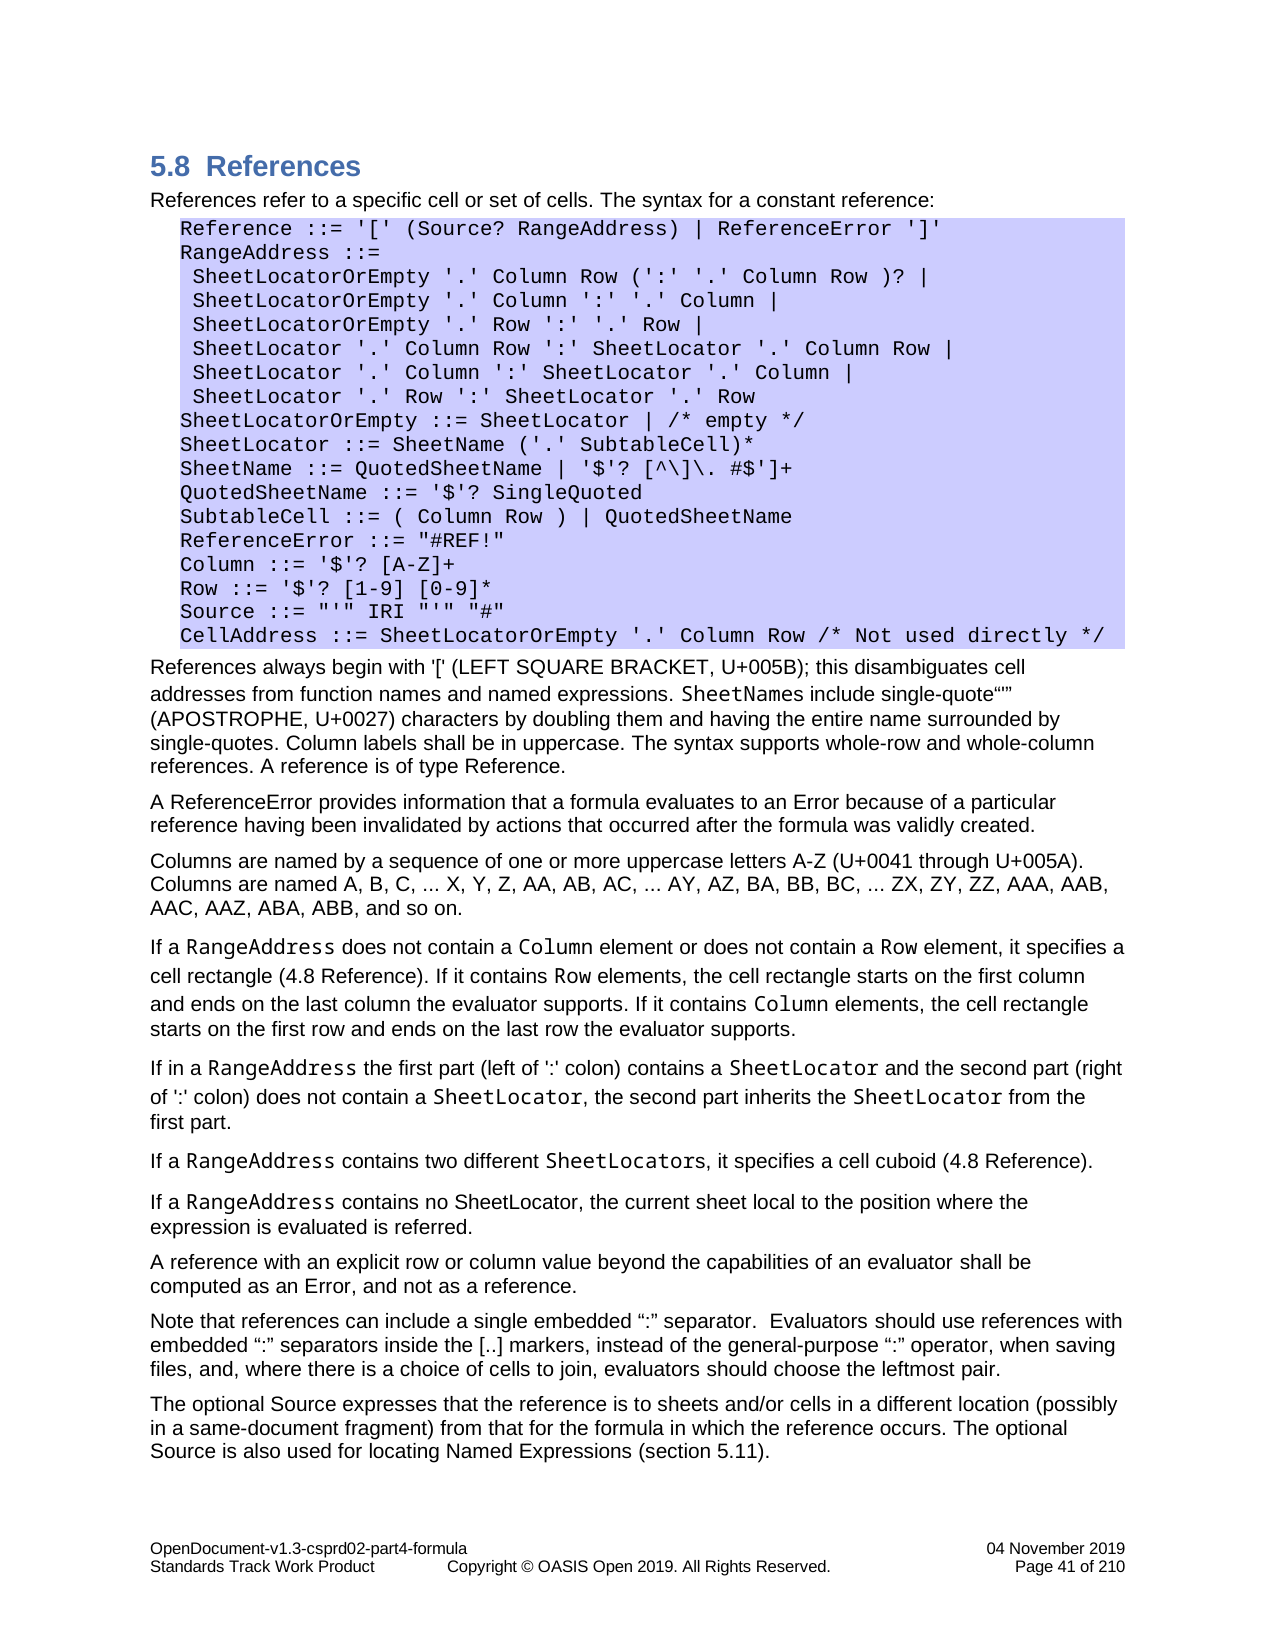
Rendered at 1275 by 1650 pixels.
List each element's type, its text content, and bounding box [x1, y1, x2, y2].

text If a RangeAddress contains two different SheetLocators, it specifies a cell cuboid (4.8 Reference). [150, 1146, 1125, 1174]
text QuotedSheetName ::= '$'? SingleQuoted [180, 482, 1125, 506]
text References refer to a specific cell or set of cells. The syntax for a constant reference: [150, 188, 1125, 212]
text Columns are named by a sequence of one or more uppercase letters A-Z (U+0041 through U+005A). Columns are named A, B, C, ... X, Y, Z, AA, AB, AC, ... AY, AZ, BA, BB, BC, ... ZX, ZY, ZZ, AAA, AAB, AAC, AAZ, ABA, ABB, and so on. [150, 849, 1125, 920]
text SheetName ::= QuotedSheetName | '$'? [^\]\. #$']+ [180, 458, 1125, 482]
text ReferenceError ::= "#REF!" [180, 529, 1125, 553]
text SheetLocatorOrEmpty ::= SheetLocator | /* empty */ [180, 410, 1125, 434]
text SubtableCell ::= ( Column Row ) | QuotedSheetName [180, 506, 1125, 529]
text Column ::= '$'? [A-Z]+ [180, 553, 1125, 577]
text SheetLocator ::= SheetName ('.' SubtableCell)* [180, 434, 1125, 458]
text The optional Source expresses that the reference is to sheets and/or cells in a different location (possibly in a same-document fragment) from that for the formula in which the reference occurs. The optional Source is also used for locating Named Expressions (section 5.11). [150, 1393, 1125, 1463]
text Reference ::= '[' (Source? RangeAddress) | ReferenceError ']' [180, 218, 1125, 242]
text References always begin with '[' (LEFT SQUARE BRACKET, U+005B); this disambiguates cell addresses from function names and named expressions. SheetNames include single-quote“'” (APOSTROPHE, U+0027) characters by doubling them and having the entire name surrounded by single-quotes. Column labels shall be in uppercase. The syntax supports whole-row and whole-column references. A reference is of type Reference. [150, 655, 1125, 778]
text If a RangeAddress contains no SheetLocator, the current sheet local to the position where the expression is evaluated is referred. [150, 1187, 1125, 1239]
text Source ::= "'" IRI "'" "#" [180, 601, 1125, 625]
text CellAddress ::= SheetLocatorOrEmpty '.' Column Row /* Not used directly */ [180, 625, 1125, 649]
text Note that references can include a single embedded “:” separator. Evaluators should use references with embedded “:” separators inside the [..] markers, instead of the general-purpose “:” operator, when saving files, and, where there is a choice of cells to join, evaluators should choose the leftmost pair. [150, 1310, 1125, 1381]
text If in a RangeAddress the first part (left of ':' colon) contains a SheetLocator and the second part (right of ':' colon) does not contain a SheetLocator, the second part inherits the SheetLocator from the first part. [150, 1053, 1125, 1134]
text A ReferenceError provides information that a formula evaluates to an Error because of a particular reference having been invalidated by actions that occurred after the formula was validly created. [150, 790, 1125, 837]
text If a RangeAddress does not contain a Column element or does not contain a Row element, it specifies a cell rectangle (4.8 Reference). If it contains Row elements, the cell rectangle starts on the first column and ends on the last column the evaluator supports. If it contains Column elements, the cell rectangle starts on the first row and ends on the last row the evaluator supports. [150, 932, 1125, 1041]
subtitle References [150, 150, 1125, 182]
text A reference with an explicit row or column value beyond the capabilities of an evaluator shall be computed as an Error, and not as a reference. [150, 1251, 1125, 1298]
text RangeAddress ::= SheetLocatorOrEmpty '.' Column Row (':' '.' Column Row )? | SheetLocatorOrEmpty '.' Column ':' '.' Column | SheetLocatorOrEmpty '.' Row ':' '.' Row | SheetLocator '.' Column Row ':' SheetLocator '.' Column Row | SheetLocator '.' Column ':' SheetLocator '.' Column | SheetLocator '.' Row ':' SheetLocator '.' Row [180, 242, 1125, 410]
text Row ::= '$'? [1-9] [0-9]* [180, 577, 1125, 601]
